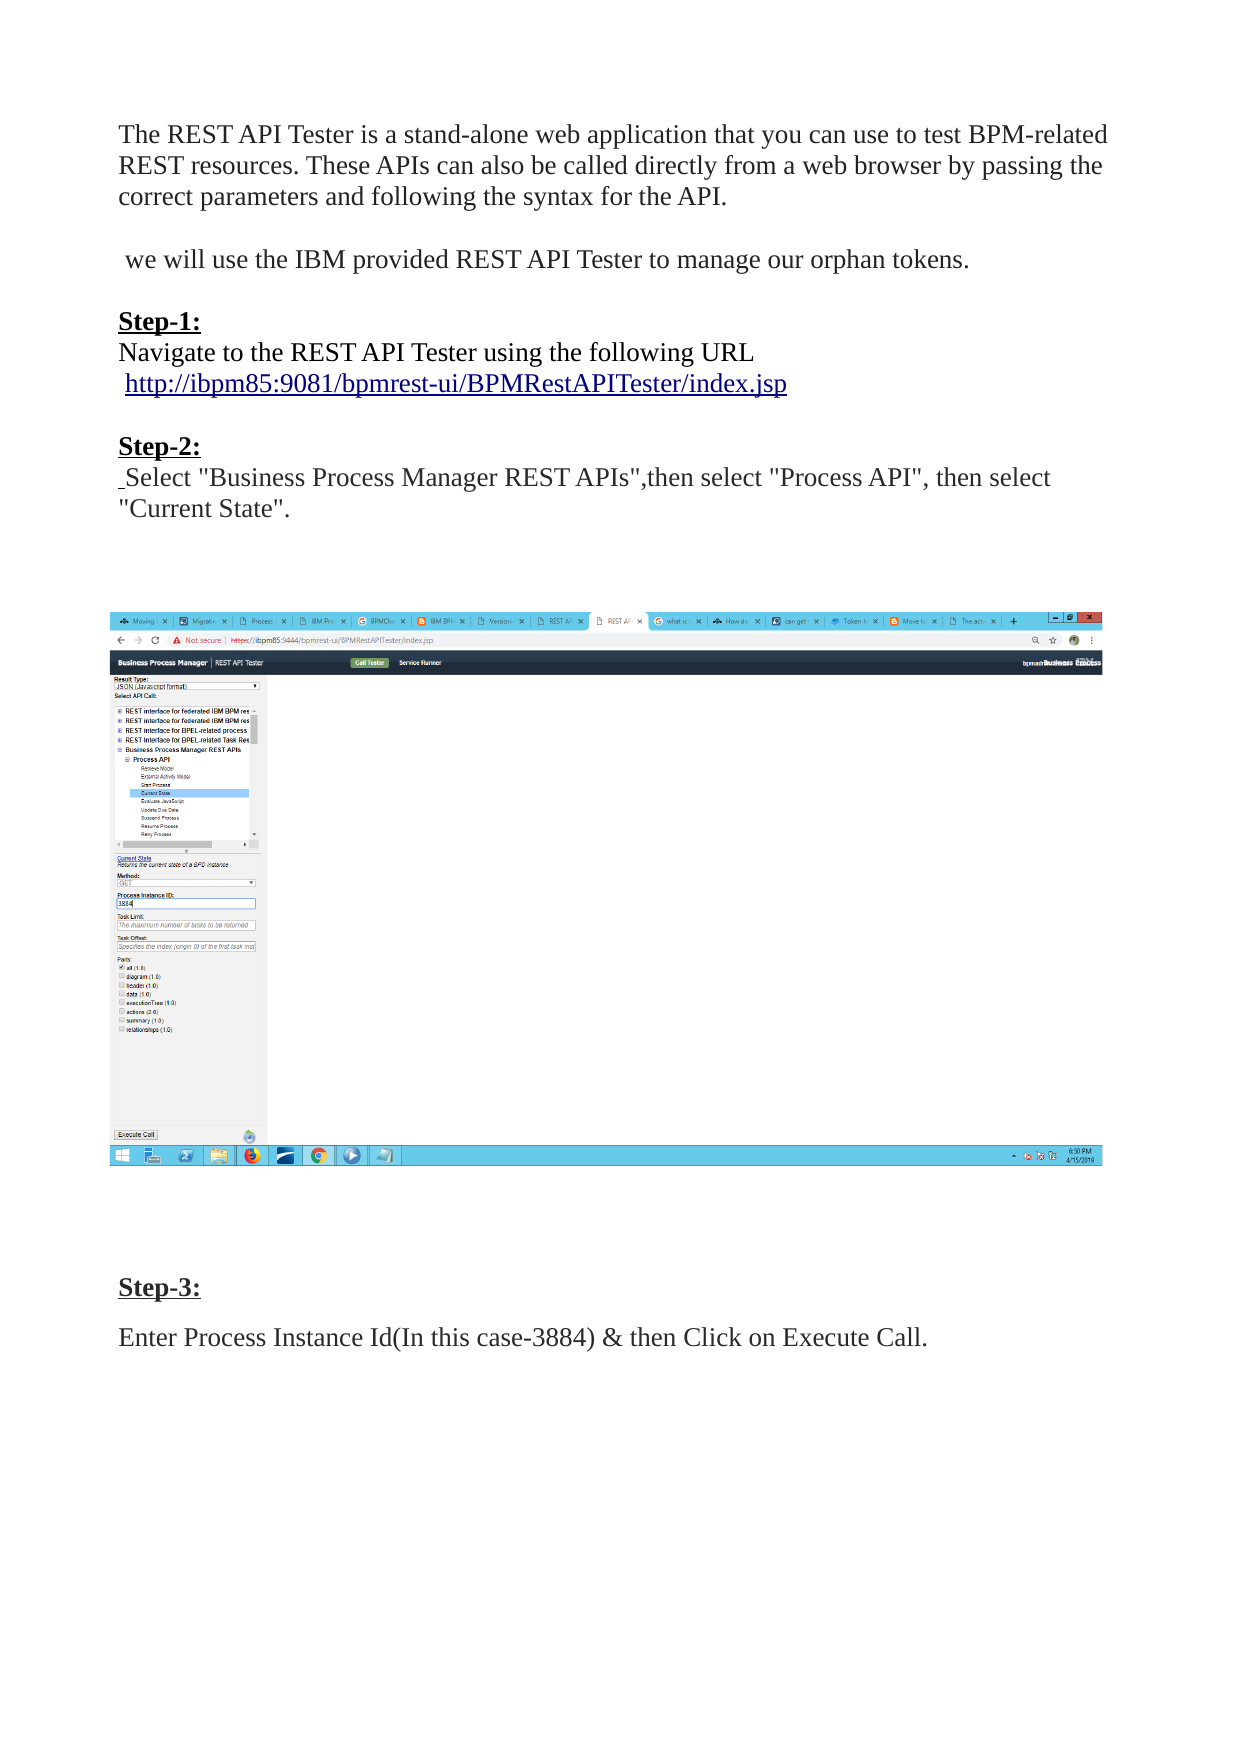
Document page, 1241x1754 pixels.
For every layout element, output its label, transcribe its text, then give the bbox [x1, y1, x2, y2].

text we will use the IBM provided REST API Tester to manage our orphan tokens. [118, 243, 1122, 274]
text http://ibpm85:9081/bpmrest-ui/BPMRestAPITester/index.jsp [118, 367, 1122, 398]
text Step-1: [118, 305, 1122, 336]
text Step-3: [118, 1271, 1122, 1302]
text Step-2: [118, 429, 1122, 461]
text Select "Business Process Manager REST APIs",then select "Process API", then select "Current State". [118, 461, 1122, 523]
text Navigate to the REST API Tester using the following URL [118, 336, 1122, 367]
text Enter Process Instance Id(In this case-3884) & then Click on Execute Call. [118, 1321, 1122, 1352]
text The REST API Tester is a stand-alone web application that you can use to test BPM-related REST resources. These APIs can also be called directly from a web browser by passing the correct parameters and following the syntax for the API. [118, 118, 1122, 212]
picture [109, 612, 1103, 1166]
